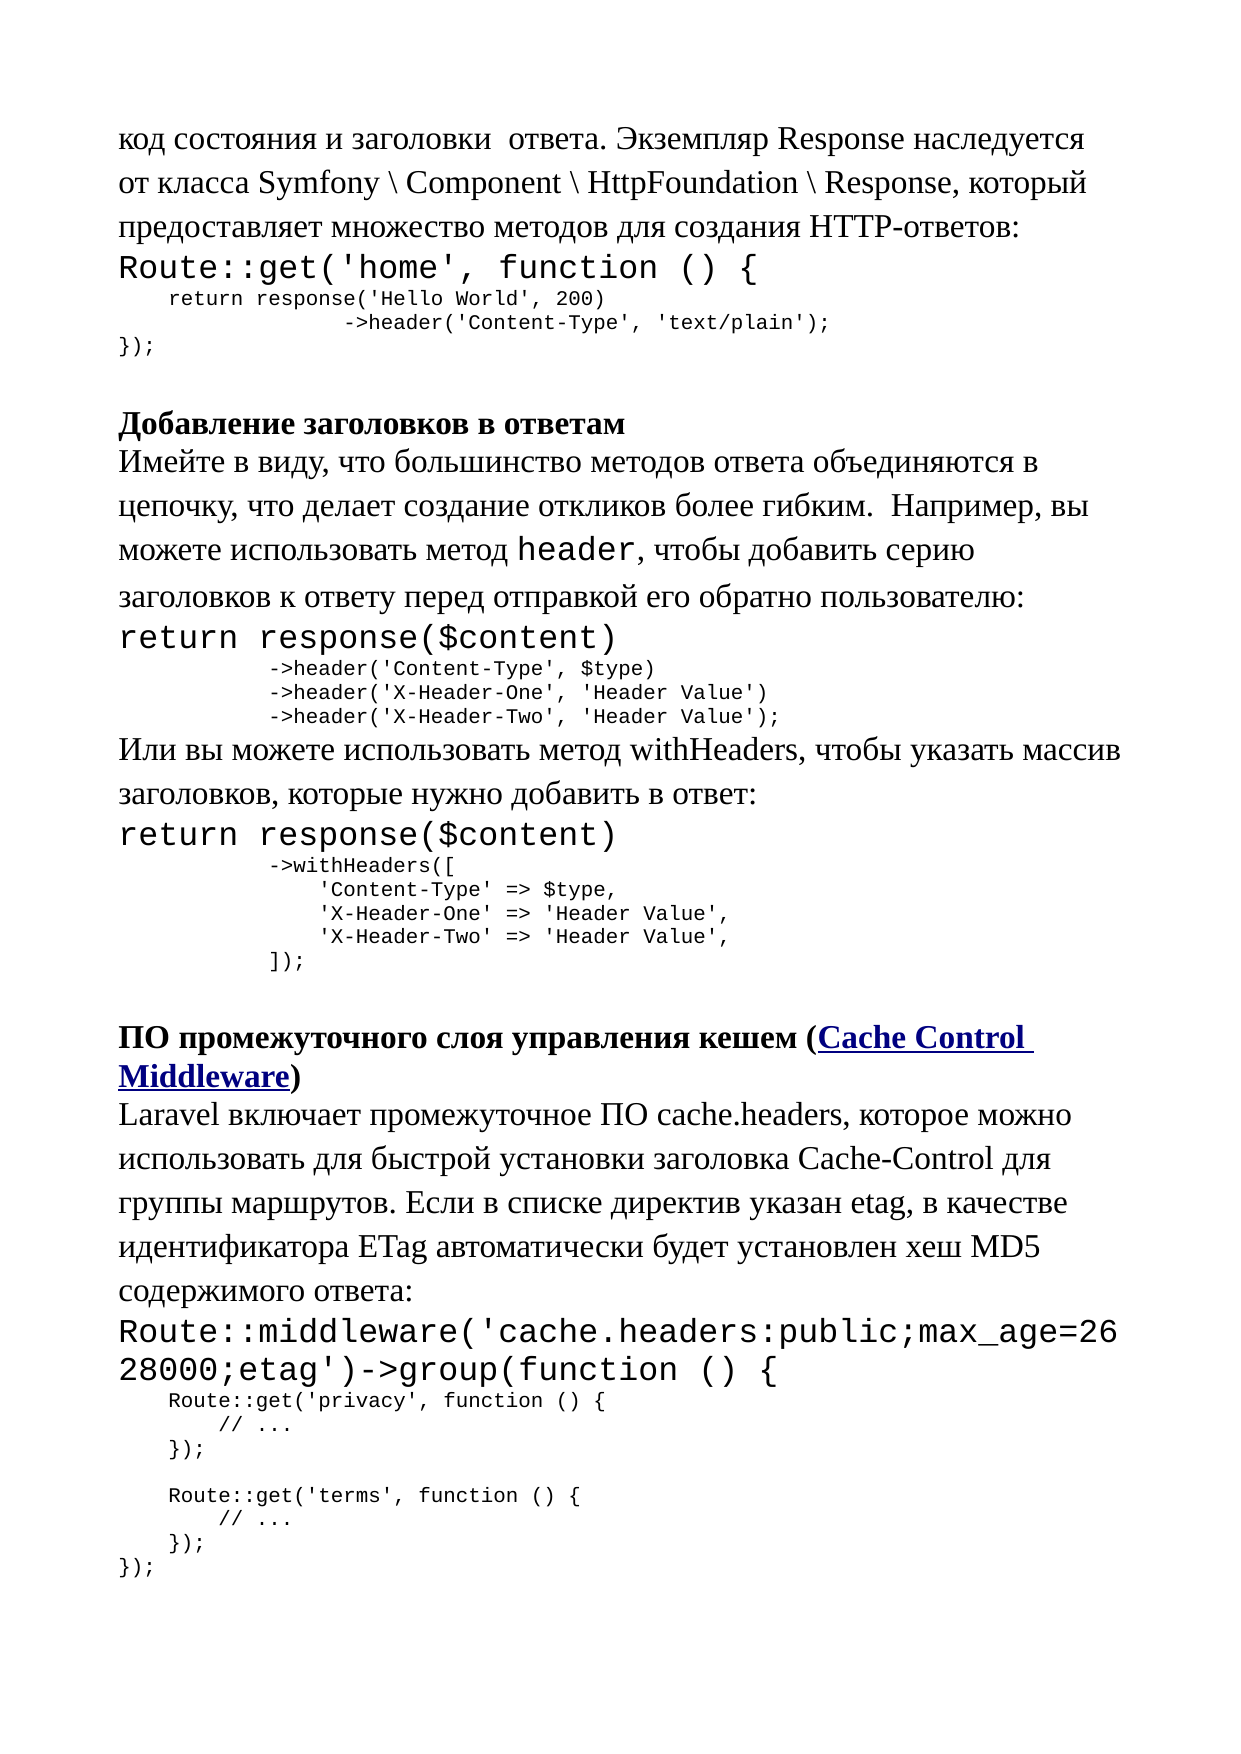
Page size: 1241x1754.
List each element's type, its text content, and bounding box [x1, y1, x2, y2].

text return response('Hello World', 200) [118, 288, 1122, 312]
text }); [118, 335, 1122, 359]
text Route::middleware('cache.headers:public;max_age=2628000;etag')->group(function () { [118, 1314, 1122, 1390]
text ->withHeaders([ [118, 855, 1122, 879]
text Route::get('home', function () { [118, 250, 1122, 288]
text // ... [118, 1508, 1122, 1532]
text Route::get('privacy', function () { [118, 1390, 1122, 1414]
text return response($content) [118, 817, 1122, 855]
text 'X-Header-Two' => 'Header Value', [118, 926, 1122, 950]
text код состояния и заголовки ответа. Экземпляр Response наследуется от класса Symfony \ Component \ HttpFoundation \ Response, который предоставляет множество методов для создания HTTP-ответов: [118, 118, 1122, 244]
text Laravel включает промежуточное ПО cache.headers, которое можно использовать для быстрой установки заголовка Cache-Control для группы маршрутов. Если в списке директив указан etag, в качестве идентификатора ETag автоматически будет установлен хеш MD5 содержимого ответа: [118, 1094, 1122, 1309]
text 'Content-Type' => $type, [118, 879, 1122, 903]
text ->header('X-Header-Two', 'Header Value'); [118, 706, 1122, 729]
text return response($content) [118, 621, 1122, 658]
text ]); [118, 950, 1122, 973]
text }); [118, 1532, 1122, 1556]
text 'X-Header-One' => 'Header Value', [118, 903, 1122, 926]
text }); [118, 1556, 1122, 1579]
text ->header('Content-Type', 'text/plain'); [118, 312, 1122, 335]
text ->header('Content-Type', $type) [118, 658, 1122, 682]
text // ... [118, 1414, 1122, 1437]
text Route::get('terms', function () { [118, 1485, 1122, 1508]
subtitle ПО промежуточного слоя управления кешем (Cache Control Middleware) [118, 1018, 1122, 1094]
text }); [118, 1437, 1122, 1461]
text Имейте в виду, что большинство методов ответа объединяются в цепочку, что делает создание откликов более гибким. Например, вы можете использовать метод header, чтобы добавить серию заголовков к ответу перед отправкой его обратно пользователю: [118, 441, 1122, 615]
text Или вы можете использовать метод withHeaders, чтобы указать массив заголовков, которые нужно добавить в ответ: [118, 729, 1122, 812]
text ->header('X-Header-One', 'Header Value') [118, 682, 1122, 706]
subtitle Добавление заголовков в ответам [118, 403, 1122, 441]
